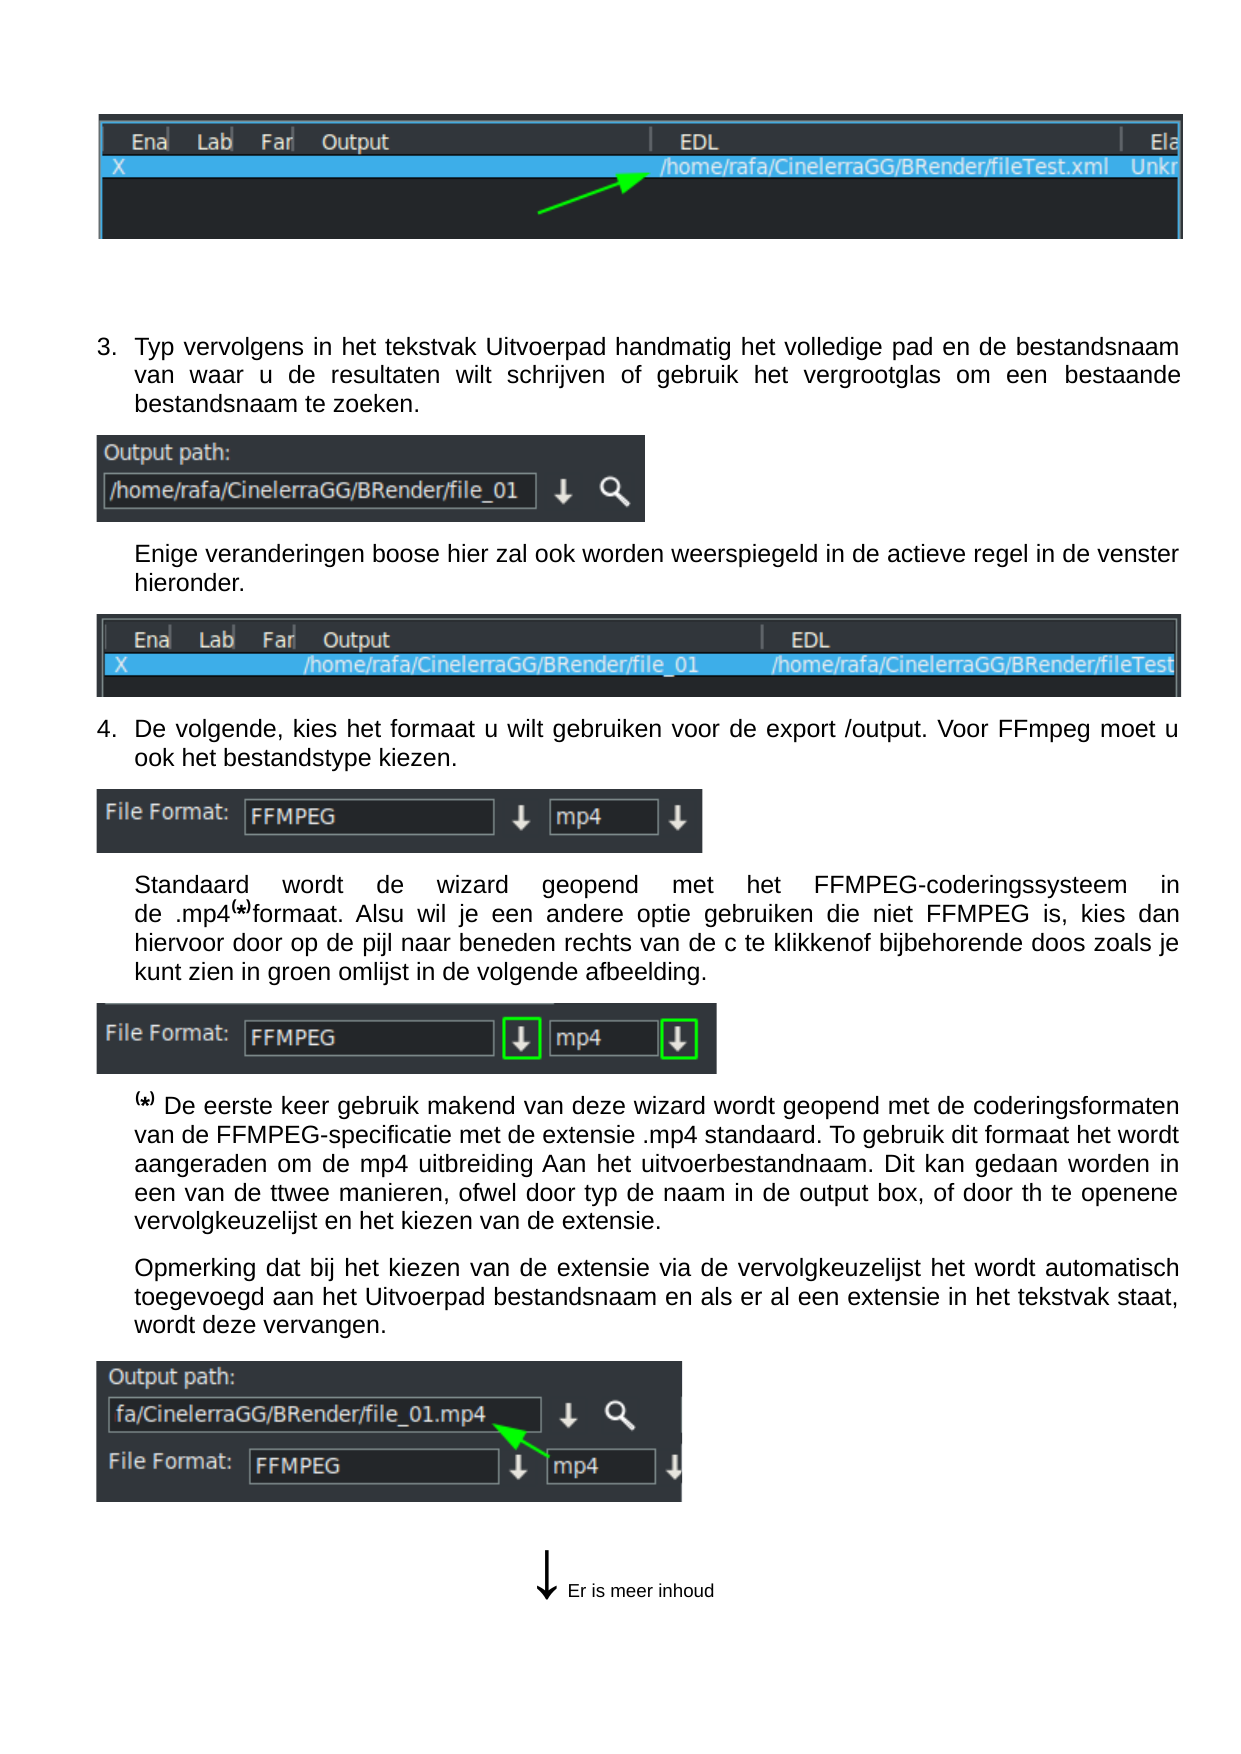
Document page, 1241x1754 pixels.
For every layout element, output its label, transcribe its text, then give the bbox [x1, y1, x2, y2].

list Opmerking dat bij het kiezen van de extensie via de vervolgkeuzelijst het wordt automatisch toegevoegd aan het Uitvoerpad bestandsnaam en als er al een extensie in het tekstvak staat, wordt deze vervangen. [97, 1253, 1181, 1339]
picture [96, 435, 645, 522]
picture [96, 1003, 717, 1074]
subtitle ↓Er is meer inhoud [59, 1382, 1181, 1615]
list ⁽*⁾ De eerste keer gebruik makend van deze wizard wordt geopend met de coderingsformaten van de FFMPEG-specificatie met de extensie .mp4 standaard. To gebruik dit formaat het wordt aangeraden om de mp4 uitbreiding Aan het uitvoerbestandnaam. Dit kan gedaan worden in een van de ttwee manieren, ofwel door typ de naam in de output box, of door th te openene vervolgkeuzelijst en het kiezen van de extensie. [97, 1003, 1181, 1235]
picture [96, 789, 703, 853]
picture [96, 614, 1182, 697]
list Typ vervolgens in het tekstvak Uitvoerpad handmatig het volledige pad en de bestandsnaam van waar u de resultaten wilt schrijven of gebruik het vergrootglas om een ​​bestaande bestandsnaam te zoeken. [97, 332, 1181, 418]
list Enige veranderingen boose hier zal ook worden weerspiegeld in de actieve regel in de venster hieronder. [97, 436, 1181, 597]
list Standaard wordt de wizard geopend met het FFMPEG-coderingssysteem in de .mp4⁽*⁾formaat. Alsu wil je een andere optie gebruiken die niet FFMPEG is, kies dan hiervoor door op de pijl naar beneden rechts van de c te klikkenof bijbehorende doos zoals je kunt zien in groen omlijst in de volgende afbeelding. [97, 789, 1181, 986]
picture [96, 1361, 683, 1502]
picture [98, 114, 1183, 239]
list De volgende, kies het formaat u wilt gebruiken voor de export /output. Voor FFmpeg moet u ook het bestandstype kiezen. [97, 697, 1181, 771]
